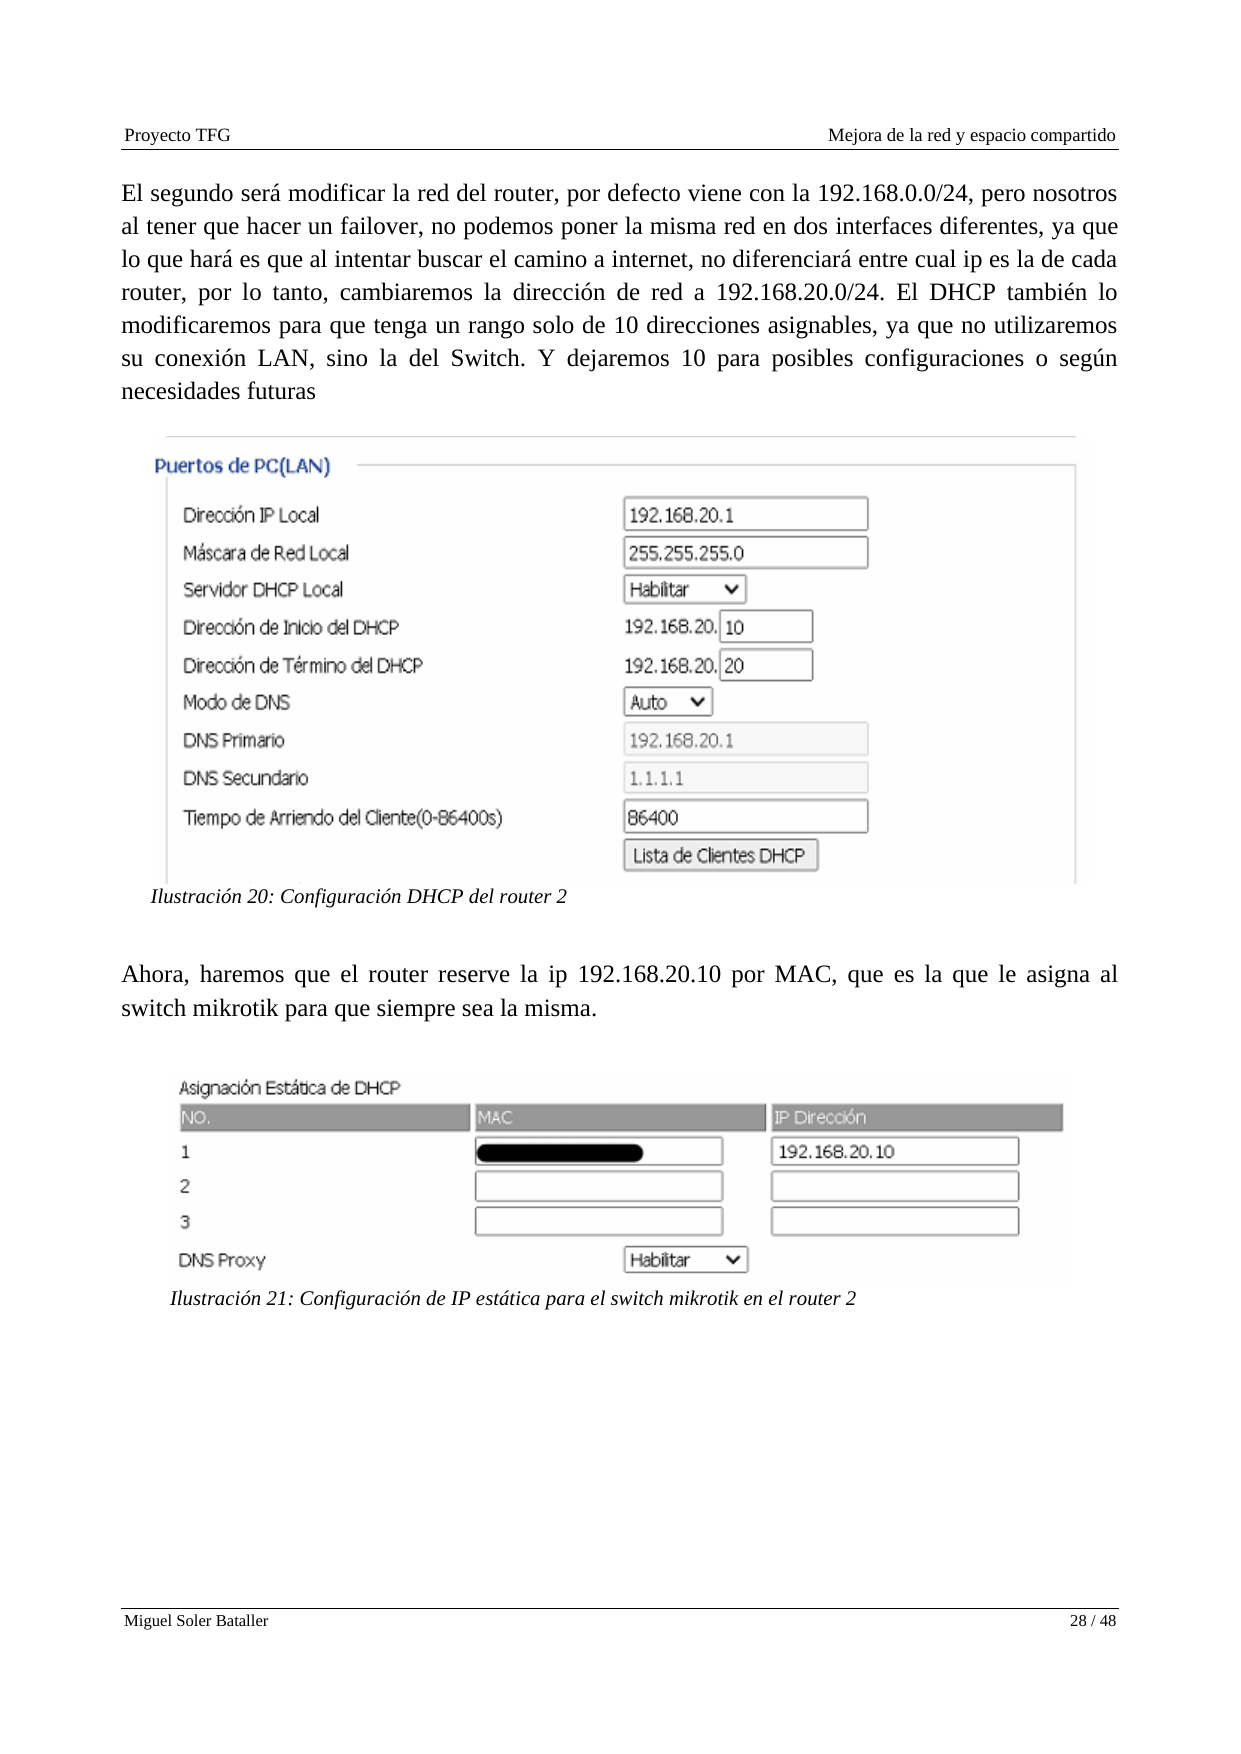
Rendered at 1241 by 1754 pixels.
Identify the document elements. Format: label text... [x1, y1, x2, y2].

text Ilustración 21: Configuración de IP estática para el switch mikrotik en el router 2 [170, 1287, 1071, 1310]
picture [150, 436, 1091, 884]
text Ahora, haremos que el router reserve la ip 192.168.20.10 por MAC, que es la que le asigna al switch mikrotik para que siempre sea la misma. [121, 959, 1119, 1021]
text Ilustración 20: Configuración DHCP del router 2 [150, 884, 1090, 908]
text El segundo será modificar la red del router, por defecto viene con la 192.168.0.0/24, pero nosotros al tener que hacer un failover, no podemos poner la misma red en dos interfaces diferentes, ya que lo que hará es que al intentar buscar el camino a internet, no diferenciará entre cual ip es la de cada router, por lo tanto, cambiaremos la dirección de red a 192.168.20.0/24. El DHCP también lo modificaremos para que tenga un rango solo de 10 direcciones asignables, ya que no utilizaremos su conexión LAN, sino la del Switch. Y dejaremos 10 para posibles configuraciones o según necesidades futuras [121, 178, 1119, 405]
picture [169, 1072, 1071, 1287]
